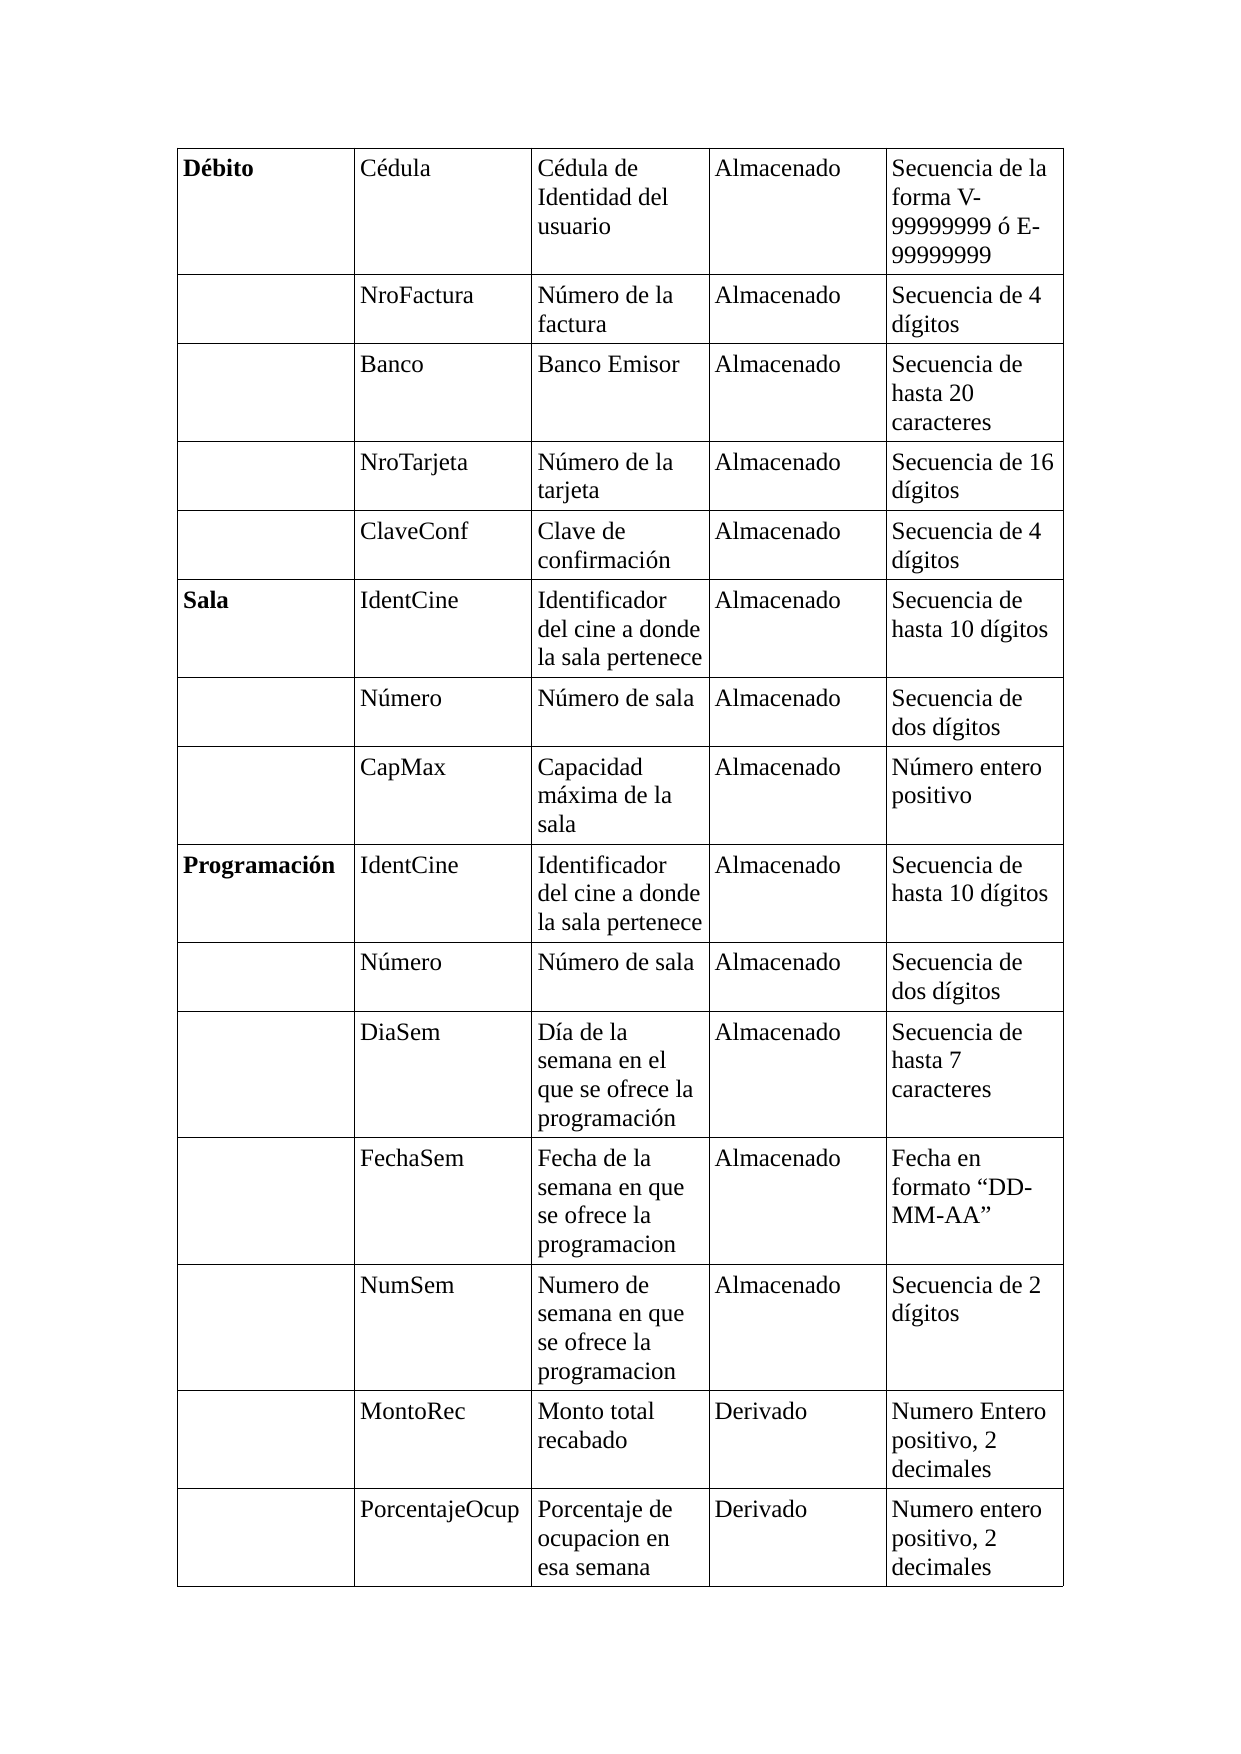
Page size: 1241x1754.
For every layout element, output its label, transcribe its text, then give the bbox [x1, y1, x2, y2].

table_cell CapMax [355, 747, 531, 844]
table_cell Fecha en formato “DD-MM-AA” [887, 1138, 1063, 1264]
table_cell NroTarjeta [355, 442, 531, 510]
table_cell Almacenado [710, 344, 886, 441]
table_cell Porcentaje de ocupacion en esa semana [532, 1489, 709, 1586]
table_cell [178, 1265, 354, 1390]
table_cell Almacenado [710, 275, 886, 343]
table_cell Número de sala [532, 943, 709, 1011]
table_cell Almacenado [710, 149, 886, 274]
table_cell Número [355, 943, 531, 1011]
table_cell Débito [178, 149, 354, 274]
table_cell Banco [355, 344, 531, 441]
table_cell Secuencia de la forma V-99999999 ó E-99999999 [887, 149, 1063, 274]
table_cell Fecha de la semana en que se ofrece la programacion [532, 1138, 709, 1264]
table_cell [178, 1012, 354, 1137]
table_cell DiaSem [355, 1012, 531, 1137]
table_cell Identificador del cine a donde la sala pertenece [532, 845, 709, 942]
table_cell Capacidad máxima de la sala [532, 747, 709, 844]
table_cell Almacenado [710, 1265, 886, 1390]
table_cell Almacenado [710, 943, 886, 1011]
table_cell Numero de semana en que se ofrece la programacion [532, 1265, 709, 1390]
table_cell [178, 1138, 354, 1264]
table_cell Secuencia de dos dígitos [887, 943, 1063, 1011]
table_cell Numero Entero positivo, 2 decimales [887, 1391, 1063, 1488]
table_cell MontoRec [355, 1391, 531, 1488]
table_cell Clave de confirmación [532, 511, 709, 579]
table_cell Secuencia de dos dígitos [887, 678, 1063, 746]
table_cell [178, 943, 354, 1011]
table_cell [178, 275, 354, 343]
table_cell Secuencia de 4 dígitos [887, 511, 1063, 579]
table_cell IdentCine [355, 580, 531, 677]
table_cell Número de la tarjeta [532, 442, 709, 510]
table_cell PorcentajeOcup [355, 1489, 531, 1586]
table_cell Secuencia de hasta 20 caracteres [887, 344, 1063, 441]
table_cell NumSem [355, 1265, 531, 1390]
table_cell NroFactura [355, 275, 531, 343]
table_cell [178, 747, 354, 844]
table_cell IdentCine [355, 845, 531, 942]
table_cell Almacenado [710, 845, 886, 942]
table_cell Identificador del cine a donde la sala pertenece [532, 580, 709, 677]
table_cell Almacenado [710, 678, 886, 746]
table_cell Almacenado [710, 747, 886, 844]
table_cell Almacenado [710, 1138, 886, 1264]
table_cell [178, 442, 354, 510]
table_cell Almacenado [710, 1012, 886, 1137]
table_cell Cédula de Identidad del usuario [532, 149, 709, 274]
table_cell Secuencia de 16 dígitos [887, 442, 1063, 510]
table_cell Número entero positivo [887, 747, 1063, 844]
table_cell [178, 1489, 354, 1586]
table_cell Derivado [710, 1489, 886, 1586]
table_cell Secuencia de 4 dígitos [887, 275, 1063, 343]
table_cell Cédula [355, 149, 531, 274]
table_cell Banco Emisor [532, 344, 709, 441]
table_cell Derivado [710, 1391, 886, 1488]
table_cell Numero entero positivo, 2 decimales [887, 1489, 1063, 1586]
table_cell FechaSem [355, 1138, 531, 1264]
table_cell Monto total recabado [532, 1391, 709, 1488]
table_cell Secuencia de 2 dígitos [887, 1265, 1063, 1390]
table_cell Número [355, 678, 531, 746]
table_cell Número de la factura [532, 275, 709, 343]
table_cell [178, 344, 354, 441]
table_cell [178, 678, 354, 746]
table_cell Almacenado [710, 511, 886, 579]
table_cell Secuencia de hasta 10 dígitos [887, 580, 1063, 677]
table_cell Día de la semana en el que se ofrece la programación [532, 1012, 709, 1137]
table_cell [178, 1391, 354, 1488]
table_cell [178, 511, 354, 579]
table_cell Secuencia de hasta 7 caracteres [887, 1012, 1063, 1137]
table_cell ClaveConf [355, 511, 531, 579]
table_cell Almacenado [710, 442, 886, 510]
table_cell Número de sala [532, 678, 709, 746]
table_cell Sala [178, 580, 354, 677]
table_cell Programación [178, 845, 354, 942]
table_cell Almacenado [710, 580, 886, 677]
table_cell Secuencia de hasta 10 dígitos [887, 845, 1063, 942]
